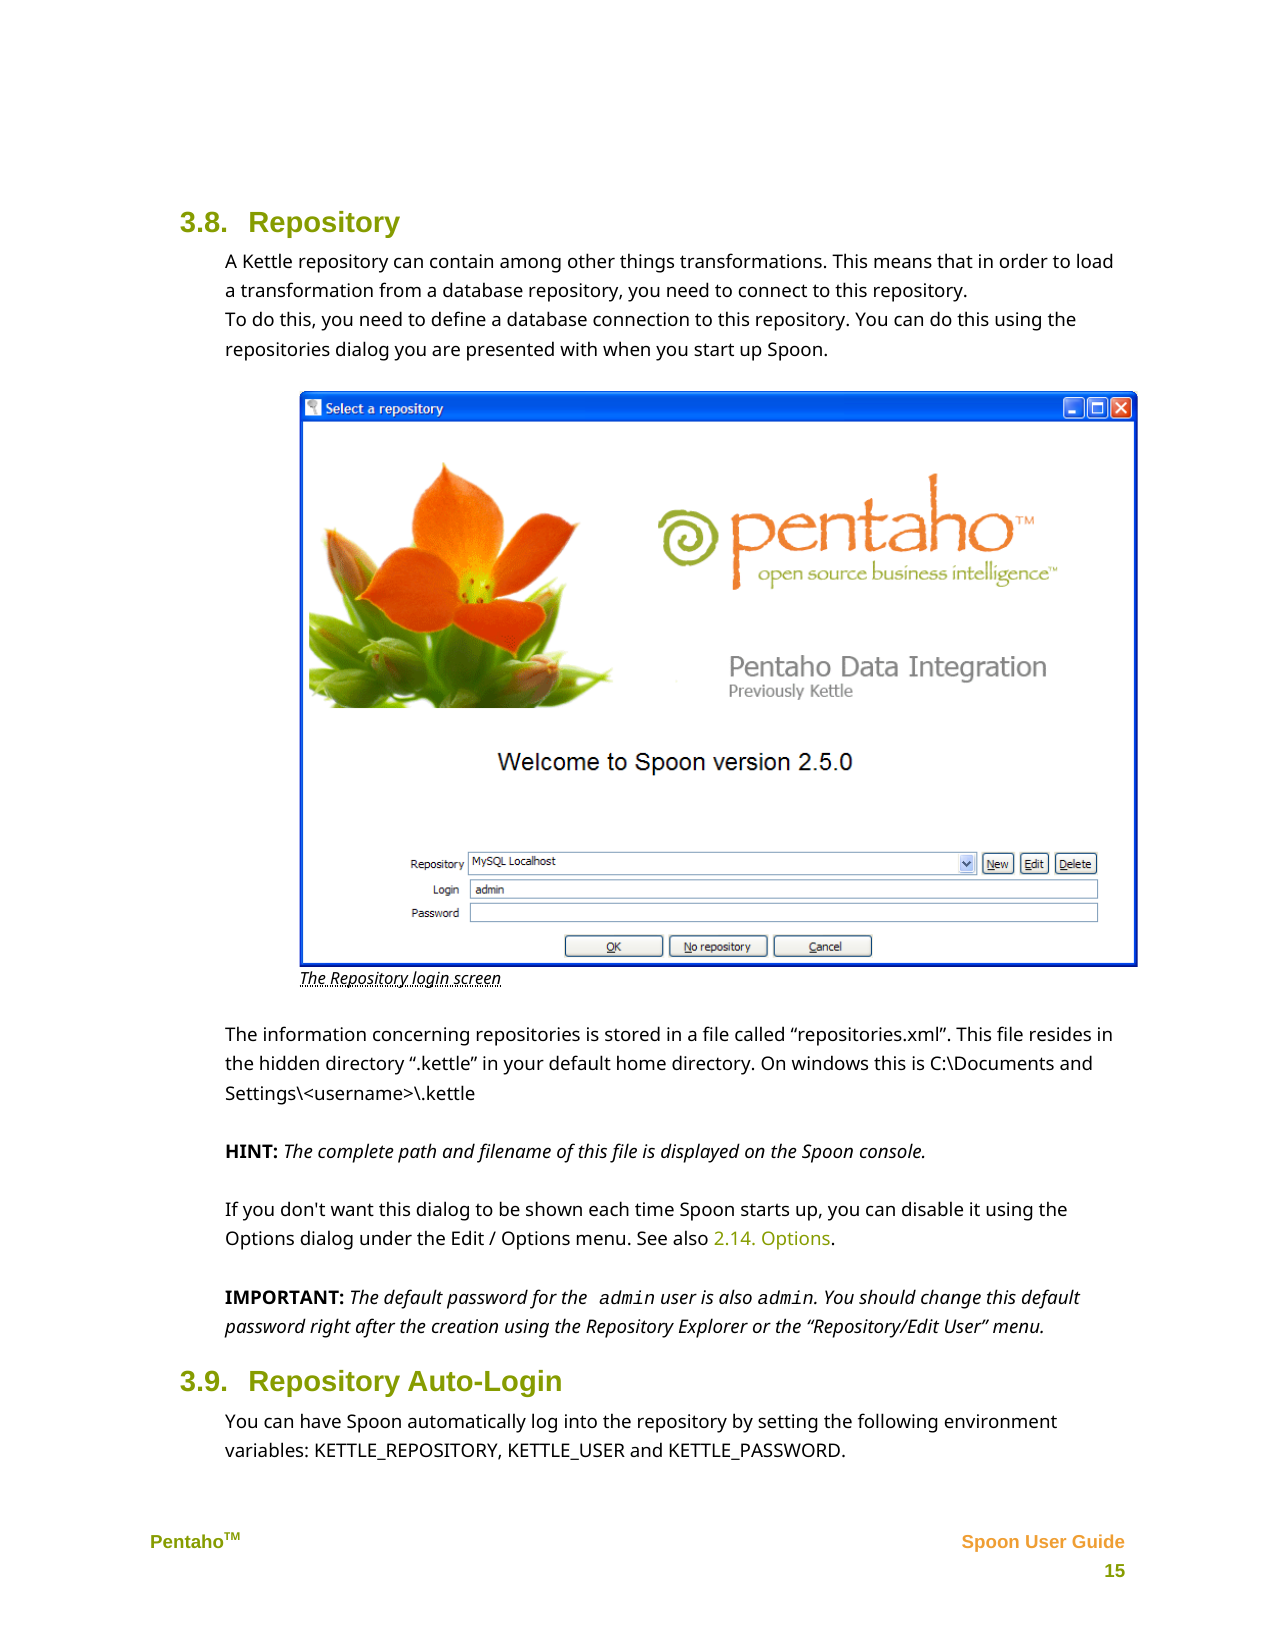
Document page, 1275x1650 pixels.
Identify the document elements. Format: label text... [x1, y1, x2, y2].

text IMPORTANT: The default password for the admin user is also admin. You should change this default password right after the creation using the Repository Explorer or the “Repository/Edit User” menu. [225, 1281, 1125, 1339]
text The information concerning repositories is stored in a file called “repositories.xml”. This file resides in the hidden directory “.kettle” in your default home directory. On windows this is C:\Documents and Settings\<username>\.kettle [225, 1018, 1125, 1106]
picture [299, 391, 1138, 967]
subtitle Repository Auto-Login [179, 1364, 1125, 1399]
text You can have Spoon automatically log into the repository by setting the following environment variables: KETTLE_REPOSITORY, KETTLE_USER and KETTLE_PASSWORD. [225, 1405, 1125, 1463]
text The Repository login screen [299, 967, 1057, 989]
text To do this, you need to define a database connection to this repository. You can do this using the repositories dialog you are presented with when you start up Spoon. [225, 303, 1125, 362]
text If you don't want this dialog to be shown each time Spoon starts up, you can disable it using the Options dialog under the Edit / Options menu. See also 2.14. Options. [225, 1193, 1125, 1252]
text HINT: The complete path and filename of this file is displayed on the Spoon console. [225, 1135, 1125, 1164]
subtitle Repository [179, 204, 1125, 239]
text A Kettle repository can contain among other things transformations. This means that in order to load a transformation from a database repository, you need to connect to this repository. [225, 245, 1125, 303]
